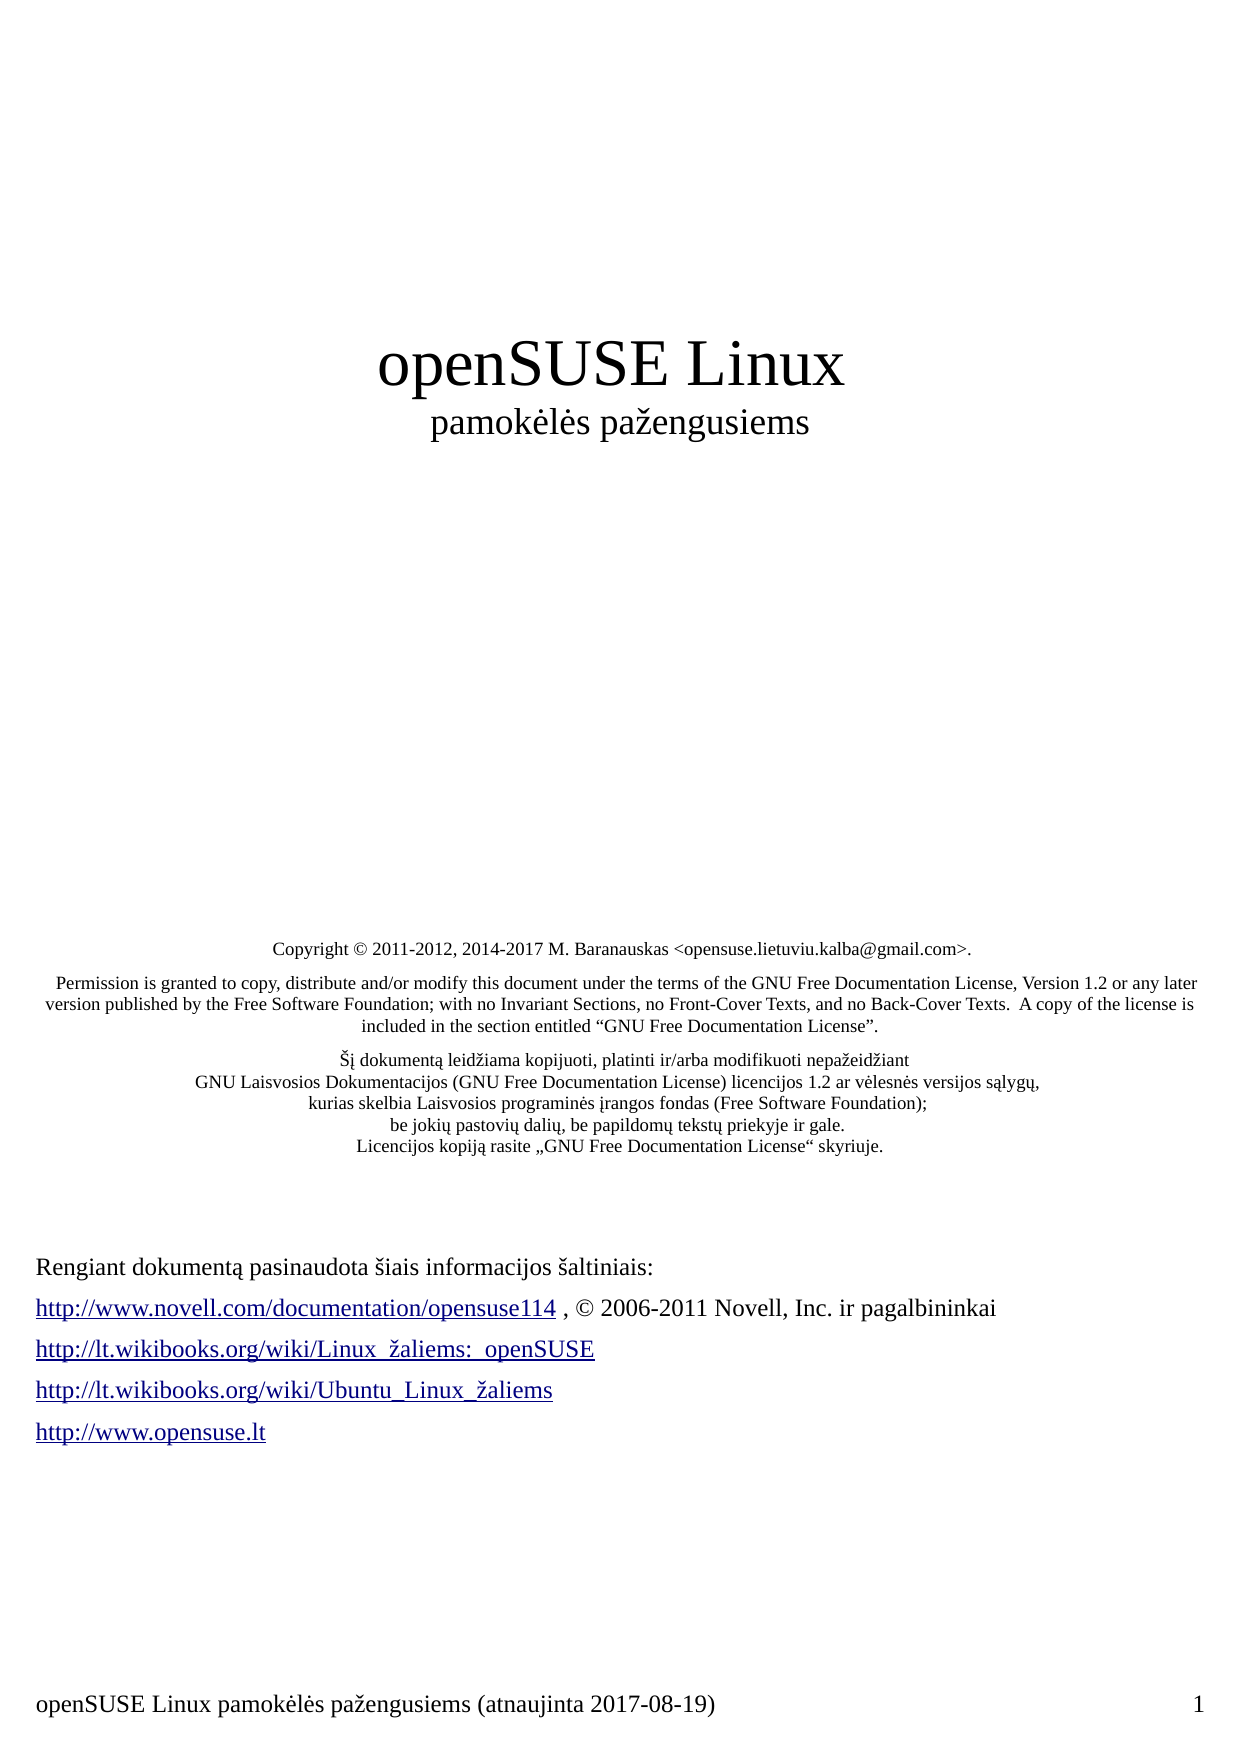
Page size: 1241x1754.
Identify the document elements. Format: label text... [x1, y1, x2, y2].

text Rengiant dokumentą pasinaudota šiais informacijos šaltiniais: [35, 1252, 1205, 1281]
text Permission is granted to copy, distribute and/or modify this document under the terms of the GNU Free Documentation License, Version 1.2 or any later version published by the Free Software Foundation; with no Invariant Sections, no Front-Cover Texts, and no Back-Cover Texts. A copy of the license is included in the section entitled “GNU Free Documentation License”. [35, 972, 1205, 1036]
text Šį dokumentą leidžiama kopijuoti, platinti ir/arba modifikuoti nepažeidžiant GNU Laisvosios Dokumentacijos (GNU Free Documentation License) licencijos 1.2 ar vėlesnės versijos sąlygų, kurias skelbia Laisvosios programinės įrangos fondas (Free Software Foundation); be jokių pastovių dalių, be papildomų tekstų priekyje ir gale. Licencijos kopiją rasite „GNU Free Documentation License“ skyriuje. [35, 1049, 1205, 1157]
text openSUSE Linux pamokėlės pažengusiems [35, 323, 1205, 443]
text http://lt.wikibooks.org/wiki/Ubuntu_Linux_žaliems [35, 1376, 1205, 1404]
text http://lt.wikibooks.org/wiki/Linux_žaliems:_openSUSE [35, 1334, 1205, 1363]
text Copyright © 2011-2012, 2014-2017 M. Baranauskas <opensuse.lietuviu.kalba@gmail.com>. [35, 938, 1205, 959]
text http://www.novell.com/documentation/opensuse114 , © 2006-2011 Novell, Inc. ir pagalbininkai [35, 1293, 1205, 1322]
text http://www.opensuse.lt [35, 1417, 1205, 1446]
